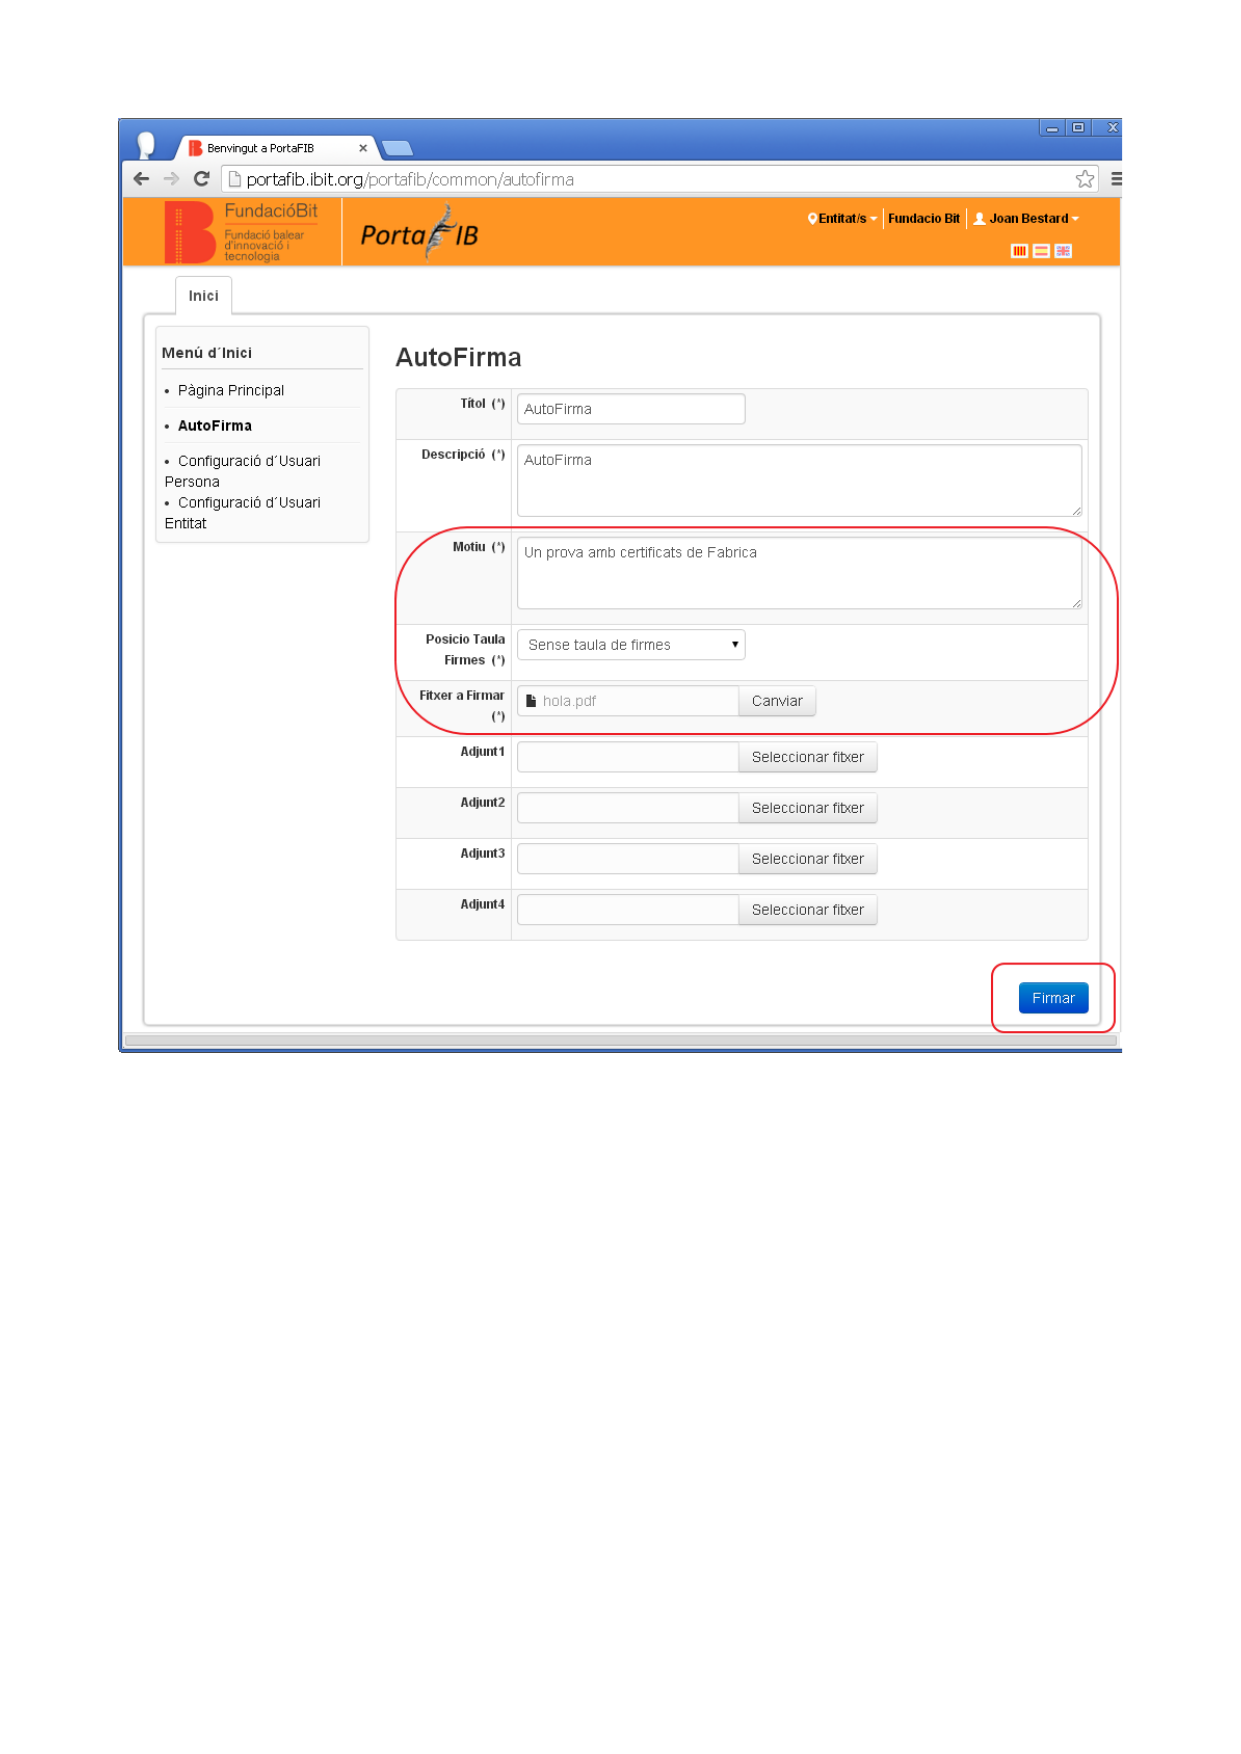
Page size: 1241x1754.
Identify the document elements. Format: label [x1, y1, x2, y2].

picture [118, 118, 1123, 1053]
